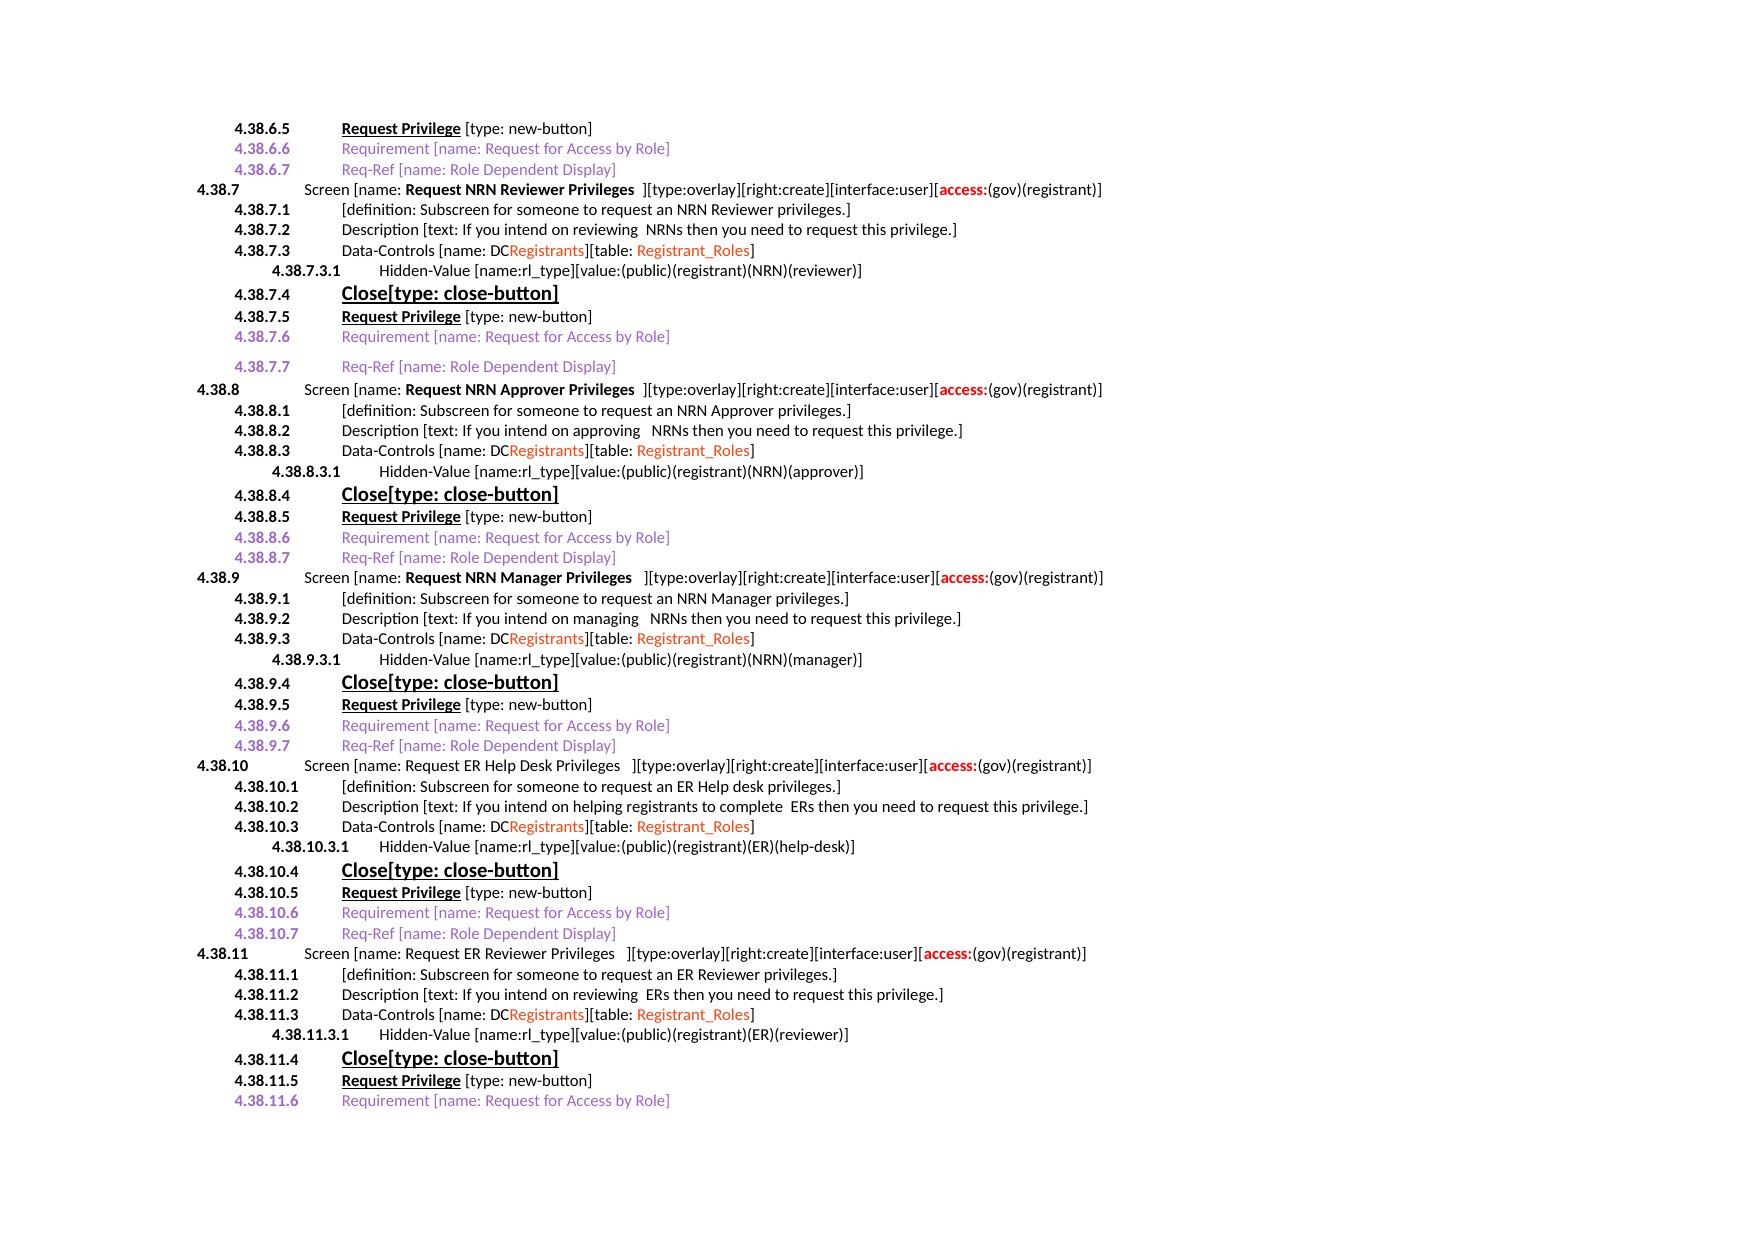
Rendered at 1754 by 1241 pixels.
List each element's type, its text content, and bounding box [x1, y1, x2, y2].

list Screen [name: Request NRN Manager Privileges ][type:overlay][right:create][interface:user][access:(gov)(registrant)] [193, 568, 1636, 588]
list Req-Ref [name: Role Dependent Display] [231, 159, 1636, 179]
list Request Privilege [type: new-button] [231, 882, 1636, 903]
list Close[type: close-button] [231, 669, 1636, 694]
list [definition: Subscreen for someone to request an NRN Approver privileges.] [231, 400, 1636, 420]
list Hidden-Value [name:rl_type][value:(public)(registrant)(NRN)(approver)] [268, 461, 1636, 481]
list Request Privilege [type: new-button] [231, 306, 1636, 326]
list [definition: Subscreen for someone to request an NRN Manager privileges.] [231, 588, 1636, 608]
list Req-Ref [name: Role Dependent Display] [231, 347, 1636, 380]
list Description [text: If you intend on reviewing ERs then you need to request this privilege.] [231, 984, 1636, 1004]
list [definition: Subscreen for someone to request an ER Reviewer privileges.] [231, 964, 1636, 984]
list Req-Ref [name: Role Dependent Display] [231, 547, 1636, 568]
list Close[type: close-button] [231, 281, 1636, 306]
list Screen [name: Request ER Reviewer Privileges ][type:overlay][right:create][interface:user][access:(gov)(registrant)] [193, 943, 1636, 964]
list Requirement [name: Request for Access by Role] [231, 527, 1636, 547]
list Requirement [name: Request for Access by Role] [231, 903, 1636, 923]
list Hidden-Value [name:rl_type][value:(public)(registrant)(NRN)(reviewer)] [268, 260, 1636, 281]
list Hidden-Value [name:rl_type][value:(public)(registrant)(NRN)(manager)] [268, 649, 1636, 669]
list Request Privilege [type: new-button] [231, 118, 1636, 138]
list Requirement [name: Request for Access by Role] [231, 1091, 1636, 1111]
list Hidden-Value [name:rl_type][value:(public)(registrant)(ER)(help-desk)] [268, 837, 1636, 857]
list [definition: Subscreen for someone to request an NRN Reviewer privileges.] [231, 199, 1636, 220]
list Request Privilege [type: new-button] [231, 1070, 1636, 1091]
list Req-Ref [name: Role Dependent Display] [231, 735, 1636, 756]
list Requirement [name: Request for Access by Role] [231, 715, 1636, 735]
list Hidden-Value [name:rl_type][value:(public)(registrant)(ER)(reviewer)] [268, 1025, 1636, 1045]
list Requirement [name: Request for Access by Role] [231, 326, 1636, 347]
list Request Privilege [type: new-button] [231, 507, 1636, 527]
list Screen [name: Request NRN Approver Privileges ][type:overlay][right:create][interface:user][access:(gov)(registrant)] [193, 380, 1636, 400]
list Req-Ref [name: Role Dependent Display] [231, 923, 1636, 943]
list Screen [name: Request NRN Reviewer Privileges ][type:overlay][right:create][interface:user][access:(gov)(registrant)] [193, 179, 1636, 199]
list Data-Controls [name: DCRegistrants][table: Registrant_Roles] [231, 441, 1636, 461]
list Requirement [name: Request for Access by Role] [231, 138, 1636, 159]
list Request Privilege [type: new-button] [231, 694, 1636, 715]
list Data-Controls [name: DCRegistrants][table: Registrant_Roles] [231, 628, 1636, 649]
list [definition: Subscreen for someone to request an ER Help desk privileges.] [231, 776, 1636, 796]
list Screen [name: Request ER Help Desk Privileges ][type:overlay][right:create][interface:user][access:(gov)(registrant)] [193, 756, 1636, 776]
list Description [text: If you intend on helping registrants to complete ERs then you need to request this privilege.] [231, 796, 1636, 816]
list Close[type: close-button] [231, 857, 1636, 882]
list Data-Controls [name: DCRegistrants][table: Registrant_Roles] [231, 1004, 1636, 1025]
list Close[type: close-button] [231, 1045, 1636, 1070]
list Data-Controls [name: DCRegistrants][table: Registrant_Roles] [231, 816, 1636, 837]
list Description [text: If you intend on managing NRNs then you need to request this privilege.] [231, 608, 1636, 628]
list Description [text: If you intend on reviewing NRNs then you need to request this privilege.] [231, 220, 1636, 240]
list Close[type: close-button] [231, 481, 1636, 507]
list Data-Controls [name: DCRegistrants][table: Registrant_Roles] [231, 240, 1636, 260]
list Description [text: If you intend on approving NRNs then you need to request this privilege.] [231, 420, 1636, 441]
